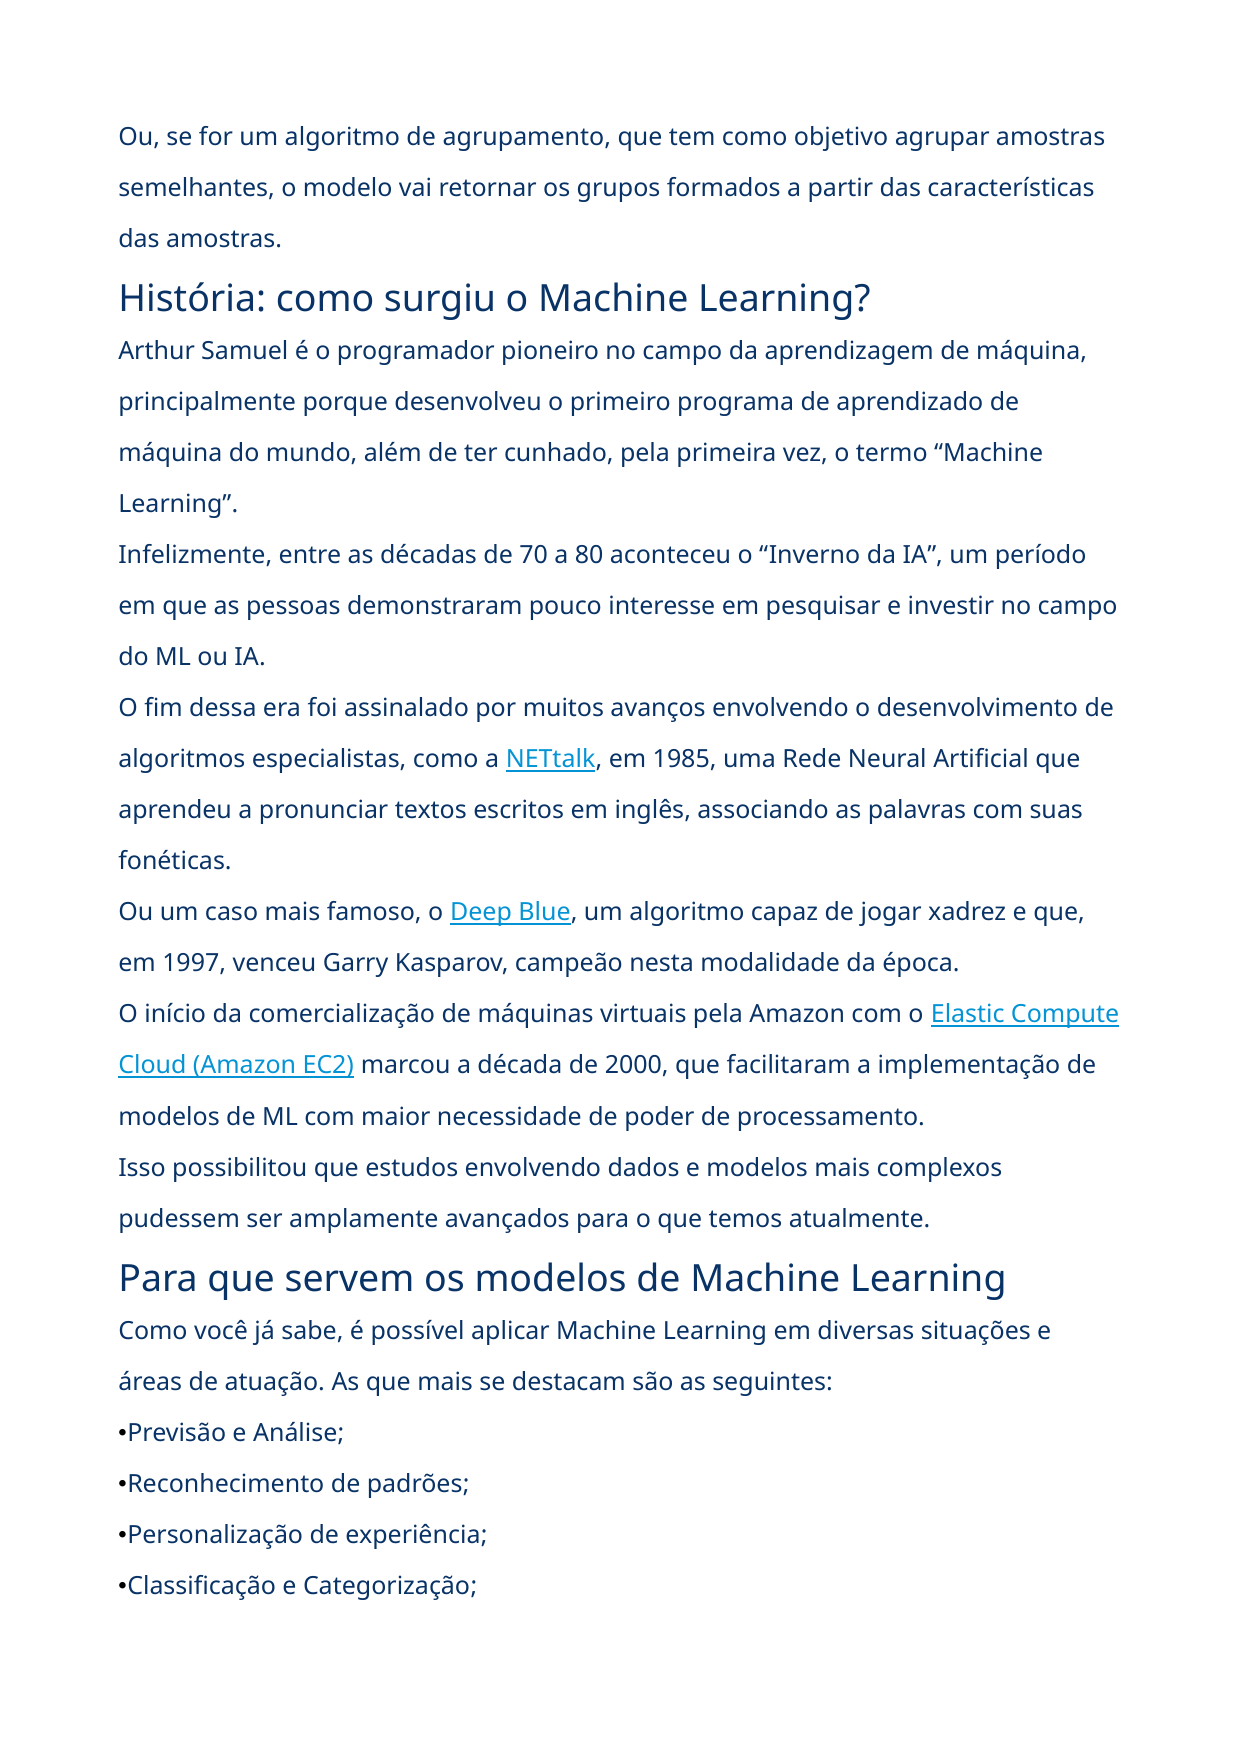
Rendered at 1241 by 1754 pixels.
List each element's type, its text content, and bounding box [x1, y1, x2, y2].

subtitle História: como surgiu o Machine Learning? [118, 271, 1122, 322]
text Ou um caso mais famoso, o Deep Blue, um algoritmo capaz de jogar xadrez e que, em 1997, venceu Garry Kasparov, campeão nesta modalidade da época. [118, 894, 1122, 979]
text Como você já sabe, é possível aplicar Machine Learning em diversas situações e áreas de atuação. As que mais se destacam são as seguintes: [118, 1312, 1122, 1398]
subtitle Para que servem os modelos de Machine Learning [118, 1251, 1122, 1302]
list Previsão e Análise; [118, 1414, 1122, 1449]
list Classificação e Categorização; [118, 1568, 1122, 1602]
text O início da comercialização de máquinas virtuais pela Amazon com o Elastic Compute Cloud (Amazon EC2) marcou a década de 2000, que facilitaram a implementação de modelos de ML com maior necessidade de poder de processamento. [118, 996, 1122, 1132]
text Isso possibilitou que estudos envolvendo dados e modelos mais complexos pudessem ser amplamente avançados para o que temos atualmente. [118, 1149, 1122, 1234]
text Infelizmente, entre as décadas de 70 a 80 aconteceu o “Inverno da IA”, um período em que as pessoas demonstraram pouco interesse em pesquisar e investir no campo do ML ou IA. [118, 537, 1122, 673]
text Ou, se for um algoritmo de agrupamento, que tem como objetivo agrupar amostras semelhantes, o modelo vai retornar os grupos formados a partir das características das amostras. [118, 118, 1122, 254]
text O fim dessa era foi assinalado por muitos avanços envolvendo o desenvolvimento de algoritmos especialistas, como a NETtalk, em 1985, uma Rede Neural Artificial que aprendeu a pronunciar textos escritos em inglês, associando as palavras com suas fonéticas. [118, 690, 1122, 877]
list Personalização de experiência; [118, 1517, 1122, 1551]
text Arthur Samuel é o programador pioneiro no campo da aprendizagem de máquina, principalmente porque desenvolveu o primeiro programa de aprendizado de máquina do mundo, além de ter cunhado, pela primeira vez, o termo “Machine Learning”. [118, 332, 1122, 520]
list Reconhecimento de padrões; [118, 1466, 1122, 1500]
